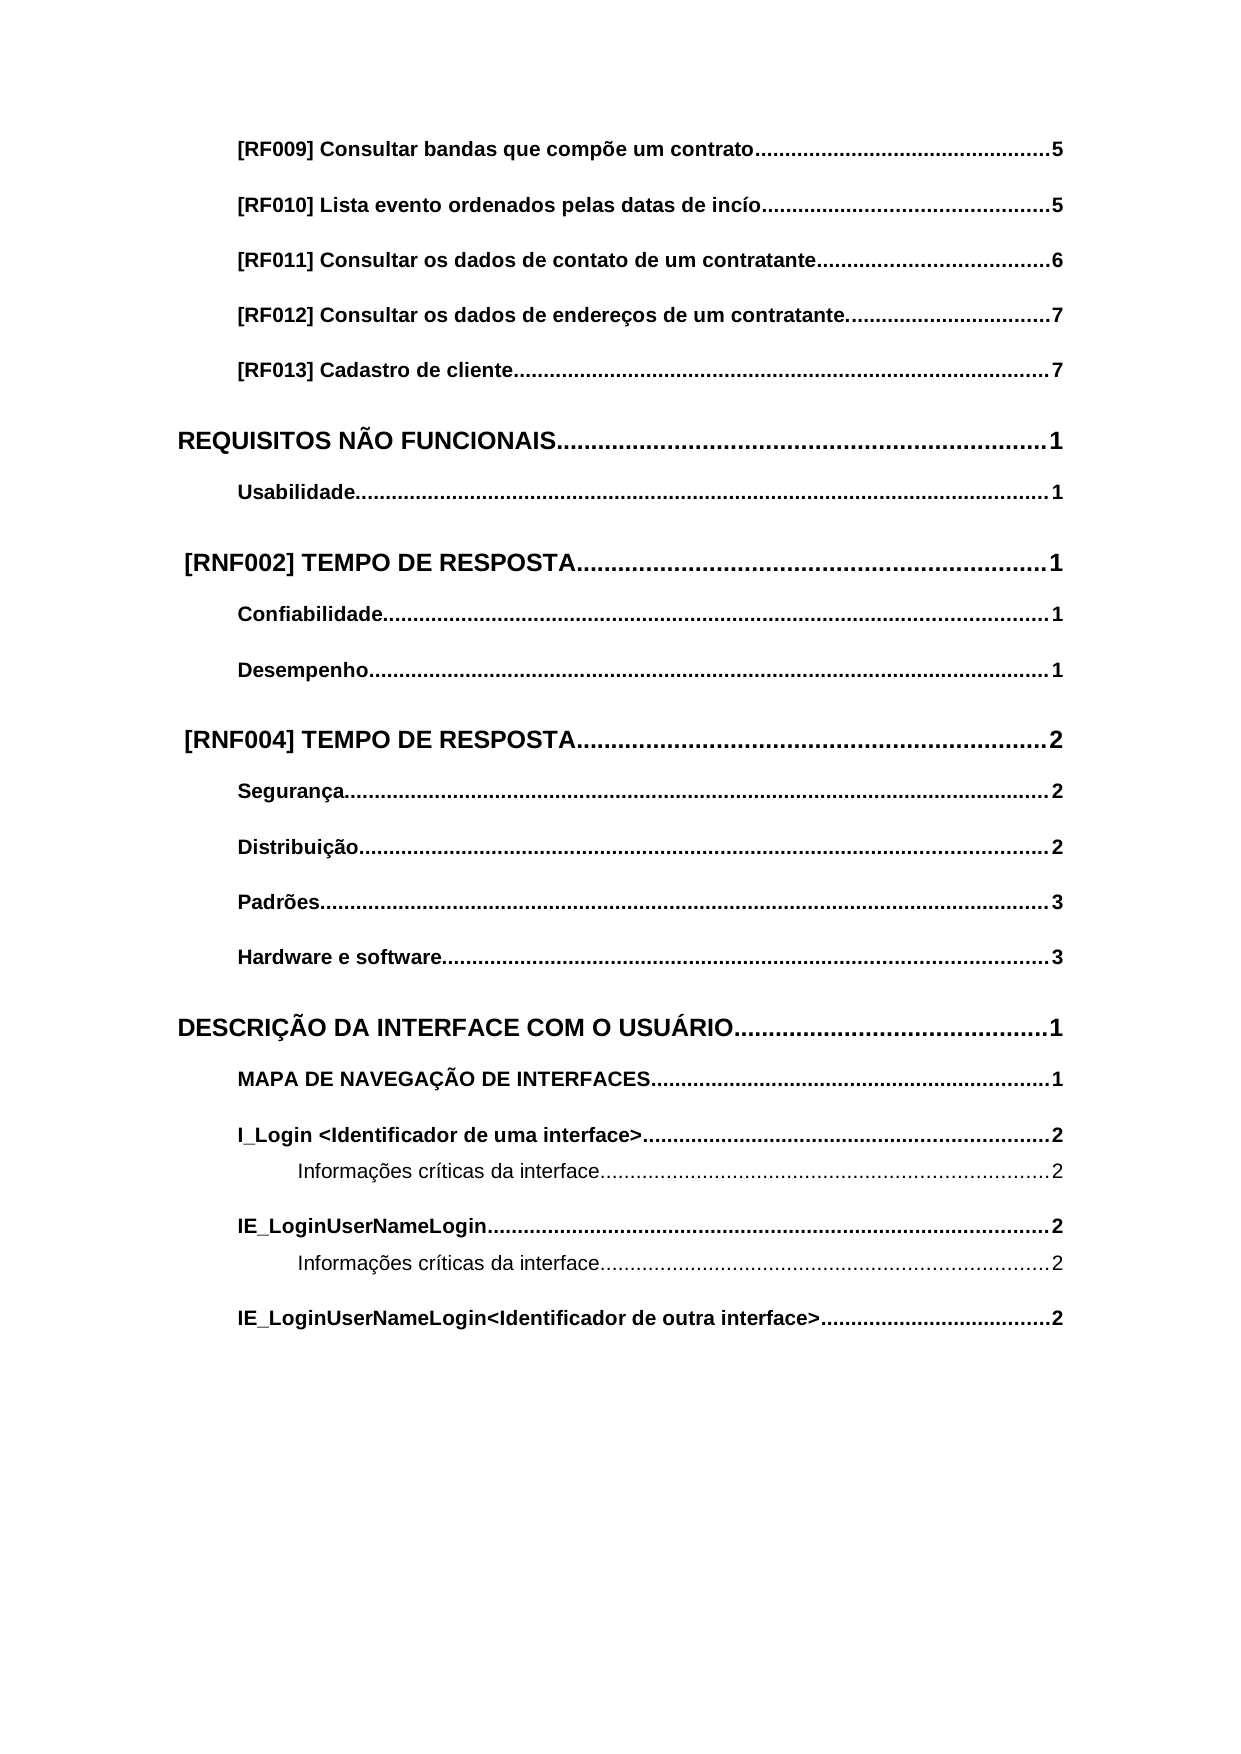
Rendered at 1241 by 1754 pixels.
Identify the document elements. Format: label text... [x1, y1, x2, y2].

text Descrição da interface com o usuário 1 [177, 1013, 1063, 1042]
text [RF011] Consultar os dados de contato de um contratante 6 [237, 248, 1063, 272]
text Padrões 3 [237, 890, 1063, 914]
text [RF009] Consultar bandas que compõe um contrato 5 [237, 137, 1063, 161]
text Segurança 2 [237, 779, 1063, 803]
text [RF012] Consultar os dados de endereços de um contratante. 7 [237, 303, 1063, 327]
text [RF010] Lista evento ordenados pelas datas de incío 5 [237, 192, 1063, 217]
text Desempenho 1 [237, 657, 1063, 682]
text MAPA DE NAVEGAÇÃO DE INTERFACES 1 [237, 1067, 1063, 1091]
text [RF013] Cadastro de cliente 7 [237, 358, 1063, 382]
text Hardware e software 3 [237, 945, 1063, 969]
text I_Login <Identificador de uma interface> 2 [237, 1122, 1063, 1147]
text [RNF002] Tempo de resposta 1 [177, 548, 1063, 577]
text Confiabilidade 1 [237, 602, 1063, 626]
text Informações críticas da interface 2 [297, 1159, 1063, 1183]
text IE_LoginUserNameLogin 2 [237, 1214, 1063, 1238]
text Informações críticas da interface 2 [297, 1251, 1063, 1275]
text [RNF004] Tempo de resposta 2 [177, 725, 1063, 754]
text Distribuição 2 [237, 835, 1063, 859]
text Usabilidade 1 [237, 480, 1063, 504]
text IE_LoginUserNameLogin<Identificador de outra interface> 2 [237, 1306, 1063, 1330]
text Requisitos não funcionais 1 [177, 426, 1063, 455]
